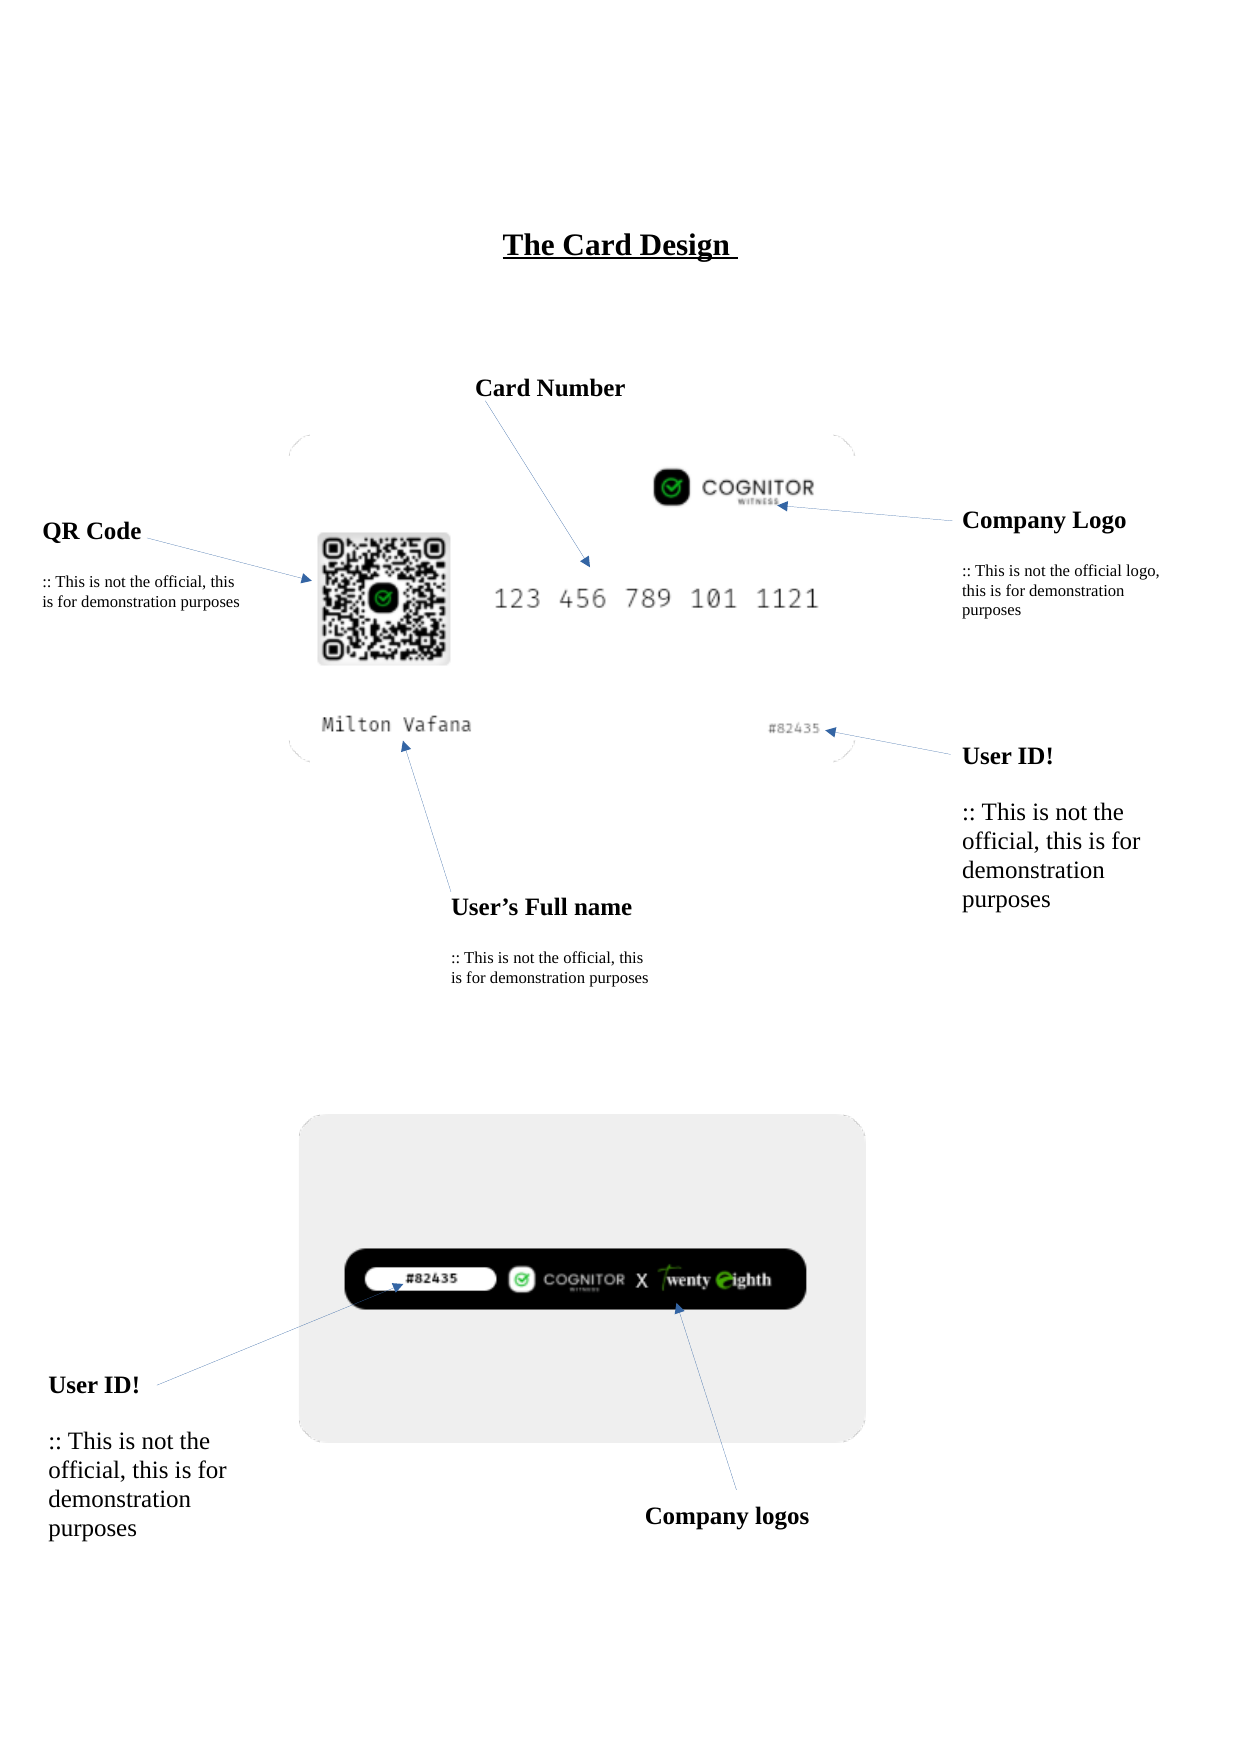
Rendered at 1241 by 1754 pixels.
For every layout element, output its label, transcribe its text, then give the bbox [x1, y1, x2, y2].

picture [298, 1114, 866, 1443]
picture [288, 434, 856, 763]
text The Card Design [118, 226, 1122, 262]
